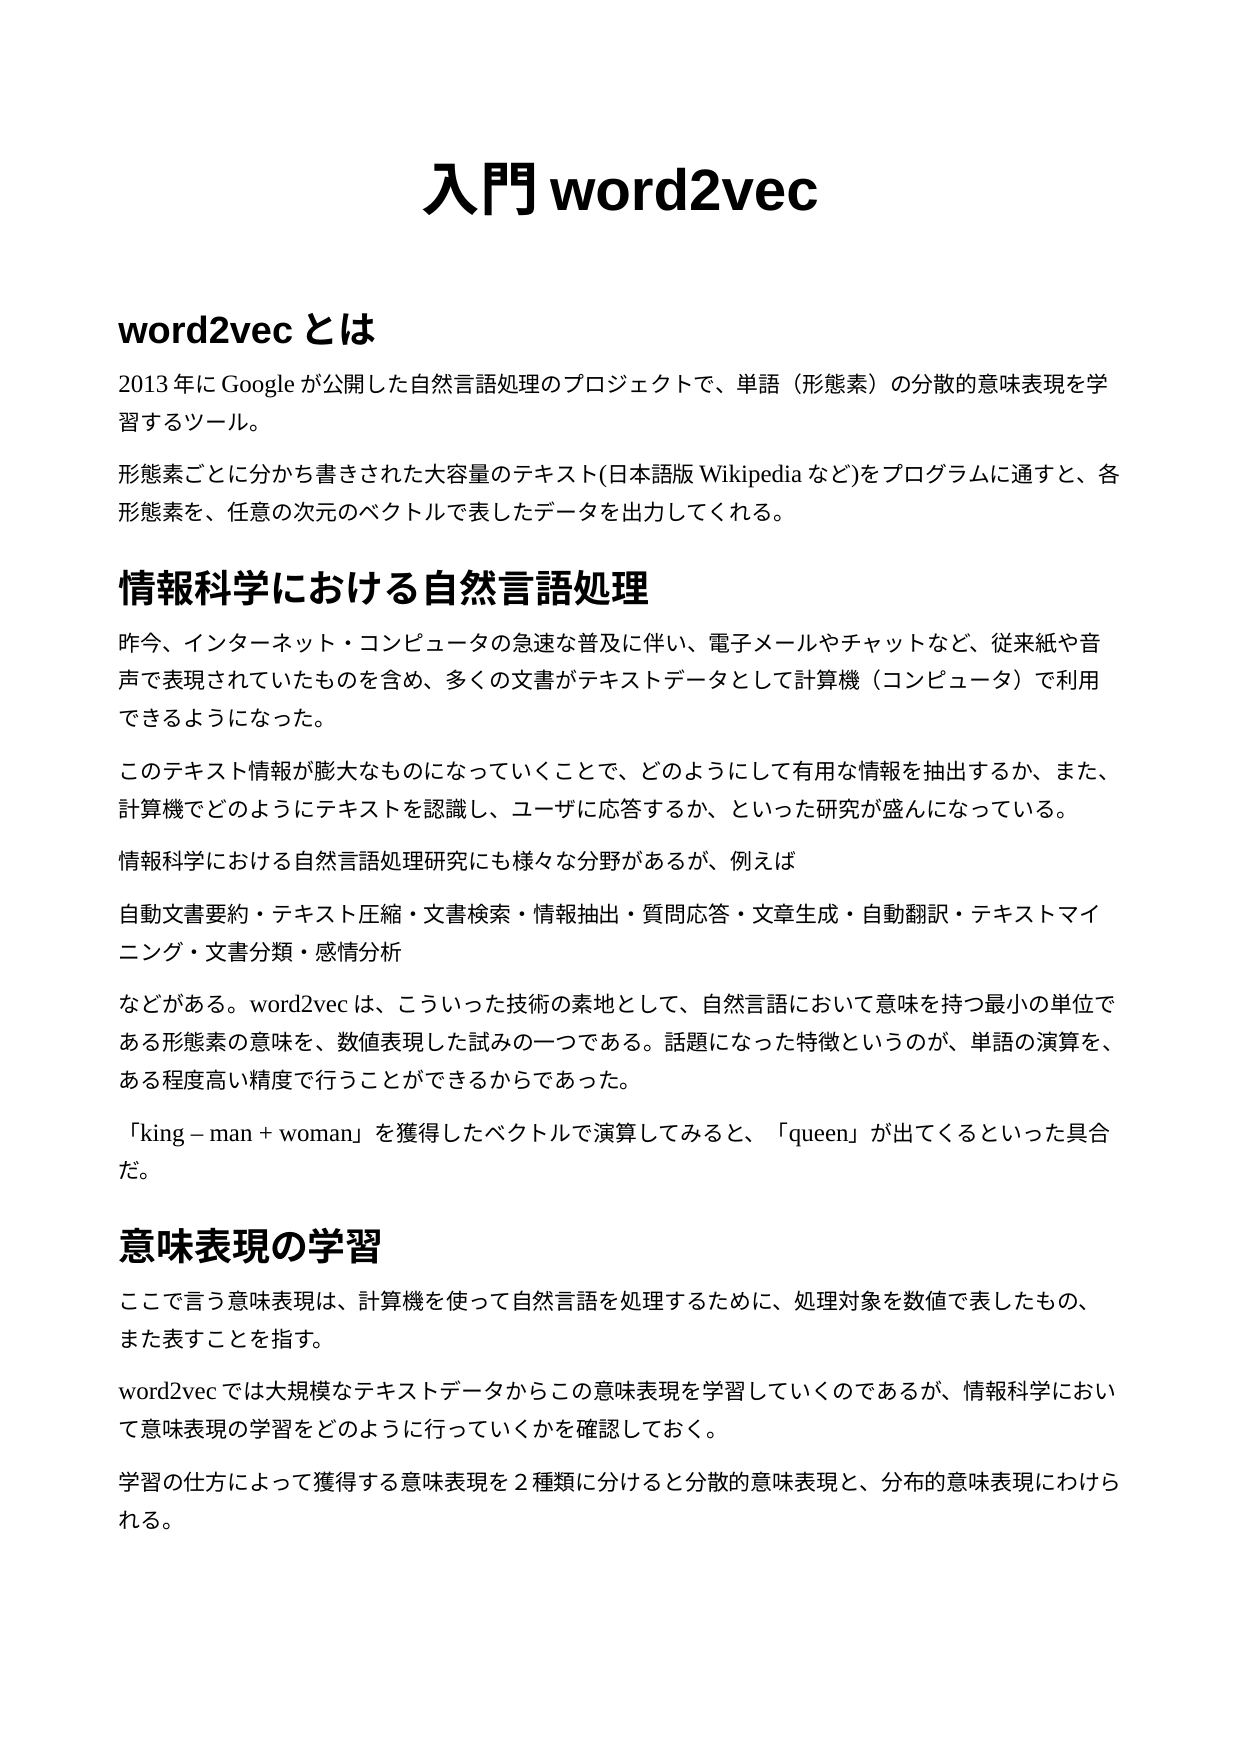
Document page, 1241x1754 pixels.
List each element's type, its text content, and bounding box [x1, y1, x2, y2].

text 昨今、インターネット・コンピュータの急速な普及に伴い、電子メールやチャットなど、従来紙や音声で表現されていたものを含め、多くの文書がテキストデータとして計算機（コンピュータ）で利用できるようになった。 [118, 626, 1122, 733]
title 入門word2vec [118, 143, 1122, 228]
text 形態素ごとに分かち書きされた大容量のテキスト(日本語版Wikipediaなど)をプログラムに通すと、各形態素を、任意の次元のベクトルで表したデータを出力してくれる。 [118, 457, 1122, 527]
text 2013年にGoogleが公開した自然言語処理のプロジェクトで、単語（形態素）の分散的意味表現を学習するツール。 [118, 367, 1122, 437]
text 情報科学における自然言語処理研究にも様々な分野があるが、例えば [118, 844, 1122, 876]
text 自動文書要約・テキスト圧縮・文書検索・情報抽出・質問応答・文章生成・自動翻訳・テキストマイニング・文書分類・感情分析 [118, 897, 1122, 966]
text 学習の仕方によって獲得する意味表現を２種類に分けると分散的意味表現と、分布的意味表現にわけられる。 [118, 1465, 1122, 1534]
text このテキスト情報が膨大なものになっていくことで、どのようにして有用な情報を抽出するか、また、計算機でどのようにテキストを認識し、ユーザに応答するか、といった研究が盛んになっている。 [118, 754, 1122, 823]
text ここで言う意味表現は、計算機を使って自然言語を処理するために、処理対象を数値で表したもの、また表すことを指す。 [118, 1284, 1122, 1353]
text word2vecでは大規模なテキストデータからこの意味表現を学習していくのであるが、情報科学において意味表現の学習をどのように行っていくかを確認しておく。 [118, 1374, 1122, 1444]
subtitle 情報科学における自然言語処理 [118, 558, 1122, 613]
text などがある。word2vecは、こういった技術の素地として、自然言語において意味を持つ最小の単位である形態素の意味を、数値表現した試みの一つである。話題になった特徴というのが、単語の演算を、ある程度高い精度で行うことができるからであった。 [118, 987, 1122, 1095]
subtitle word2vecとは [118, 299, 1122, 354]
subtitle 意味表現の学習 [118, 1216, 1122, 1271]
text 「king – man + woman」を獲得したベクトルで演算してみると、「queen」が出てくるといった具合だ。 [118, 1116, 1122, 1185]
